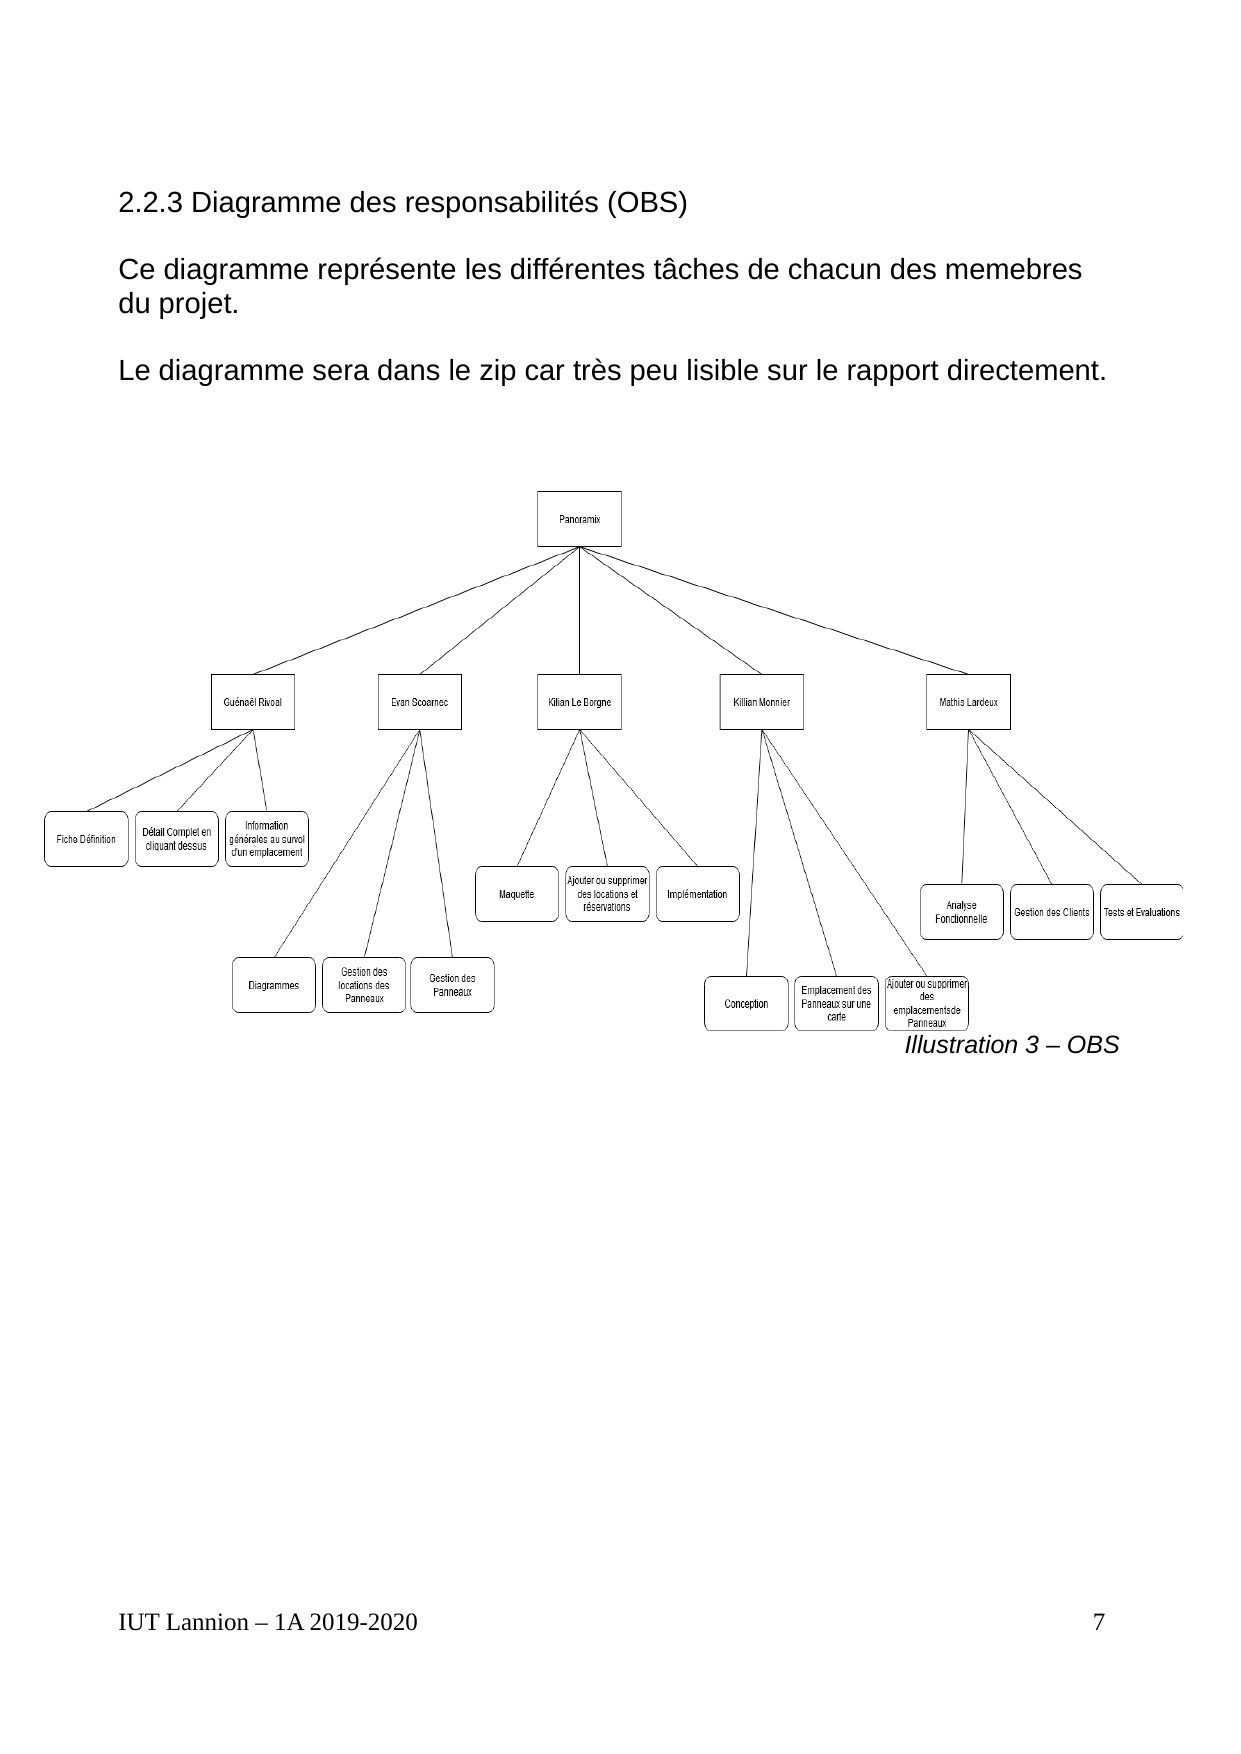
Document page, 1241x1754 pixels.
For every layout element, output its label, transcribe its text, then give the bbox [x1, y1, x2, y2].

text Le diagramme sera dans le zip car très peu lisible sur le rapport directement. [118, 353, 1122, 386]
text 2.2.3 Diagramme des responsabilités (OBS) [118, 185, 1122, 219]
text Ce diagramme représente les différentes tâches de chacun des memebres du projet. [118, 252, 1122, 319]
text Illustration 3 – OBS [118, 1031, 1122, 1059]
text [118, 487, 1122, 491]
picture [44, 491, 1183, 1031]
